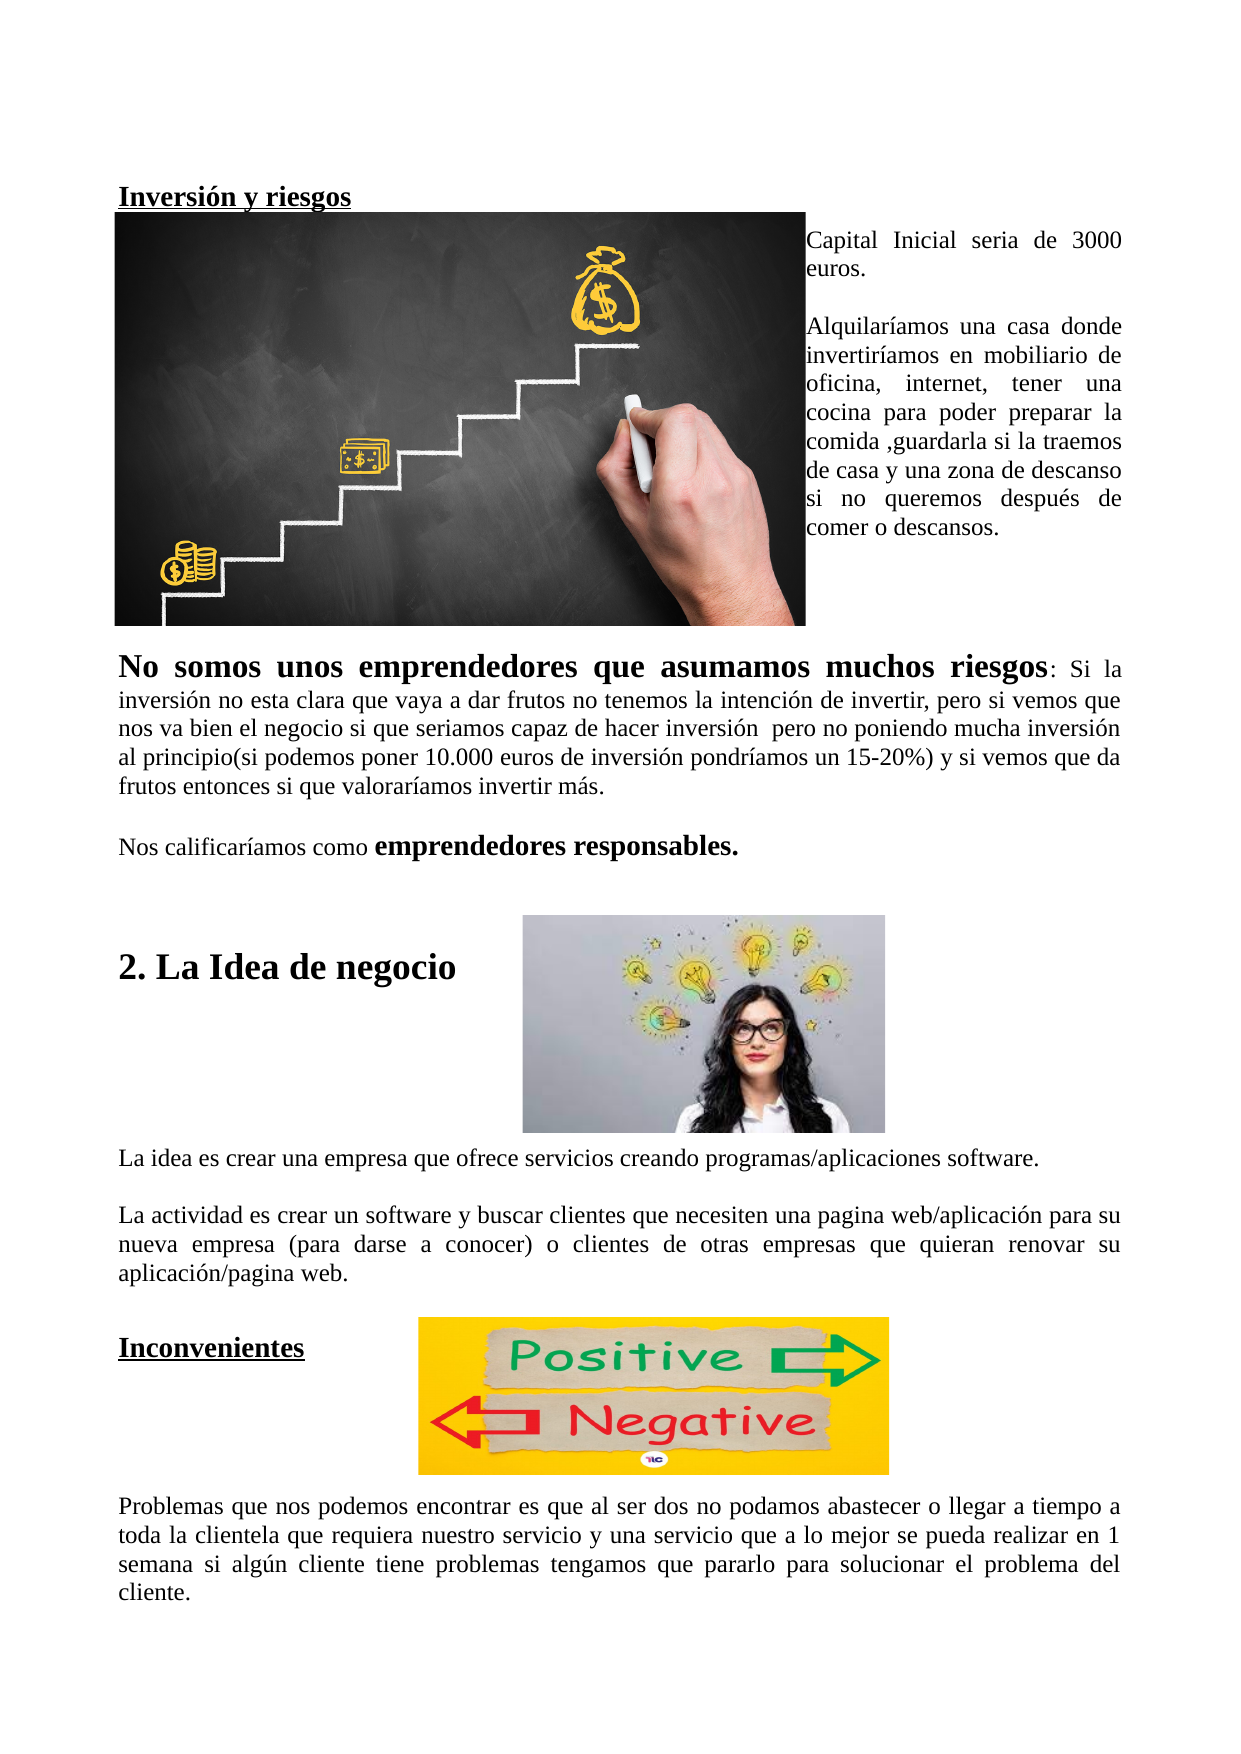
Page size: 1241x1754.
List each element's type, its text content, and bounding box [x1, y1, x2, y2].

text Problemas que nos podemos encontrar es que al ser dos no podamos abastecer o llegar a tiempo a toda la clientela que requiera nuestro servicio y una servicio que a lo mejor se pueda realizar en 1 semana si algún cliente tiene problemas tengamos que pararlo para solucionar el problema del cliente. [118, 1491, 1122, 1606]
subtitle Inconvenientes [118, 1330, 418, 1364]
text La actividad es crear un software y buscar clientes que necesiten una pagina web/aplicación para su nueva empresa (para darse a conocer) o clientes de otras empresas que quieran renovar su aplicación/pagina web. [118, 1201, 1122, 1287]
subtitle Inversión y riesgos [118, 179, 1122, 212]
subtitle [886, 944, 1122, 988]
picture [418, 1317, 890, 1475]
subtitle 2. La Idea de negocio [118, 944, 522, 988]
picture [114, 212, 806, 626]
text La idea es crear una empresa que ofrece servicios creando programas/aplicaciones software. [118, 1143, 1122, 1172]
text No somos unos emprendedores que asumamos muchos riesgos: Si la inversión no esta clara que vaya a dar frutos no tenemos la intención de invertir, pero si vemos que nos va bien el negocio si que seriamos capaz de hacer inversión pero no poniendo mucha inversión al principio(si podemos poner 10.000 euros de inversión pondríamos un 15-20%) y si vemos que da frutos entonces si que valoraríamos invertir más. [118, 646, 1122, 800]
text Alquilaríamos una casa donde invertiríamos en mobiliario de oficina, internet, tener una cocina para poder preparar la comida ,guardarla si la traemos de casa y una zona de descanso si no queremos después de comer o descansos. [806, 311, 1122, 541]
subtitle [890, 1330, 1122, 1364]
picture [522, 915, 886, 1133]
text Nos calificaríamos como emprendedores responsables. [118, 828, 1122, 862]
text Capital Inicial seria de 3000 euros. [806, 225, 1122, 282]
